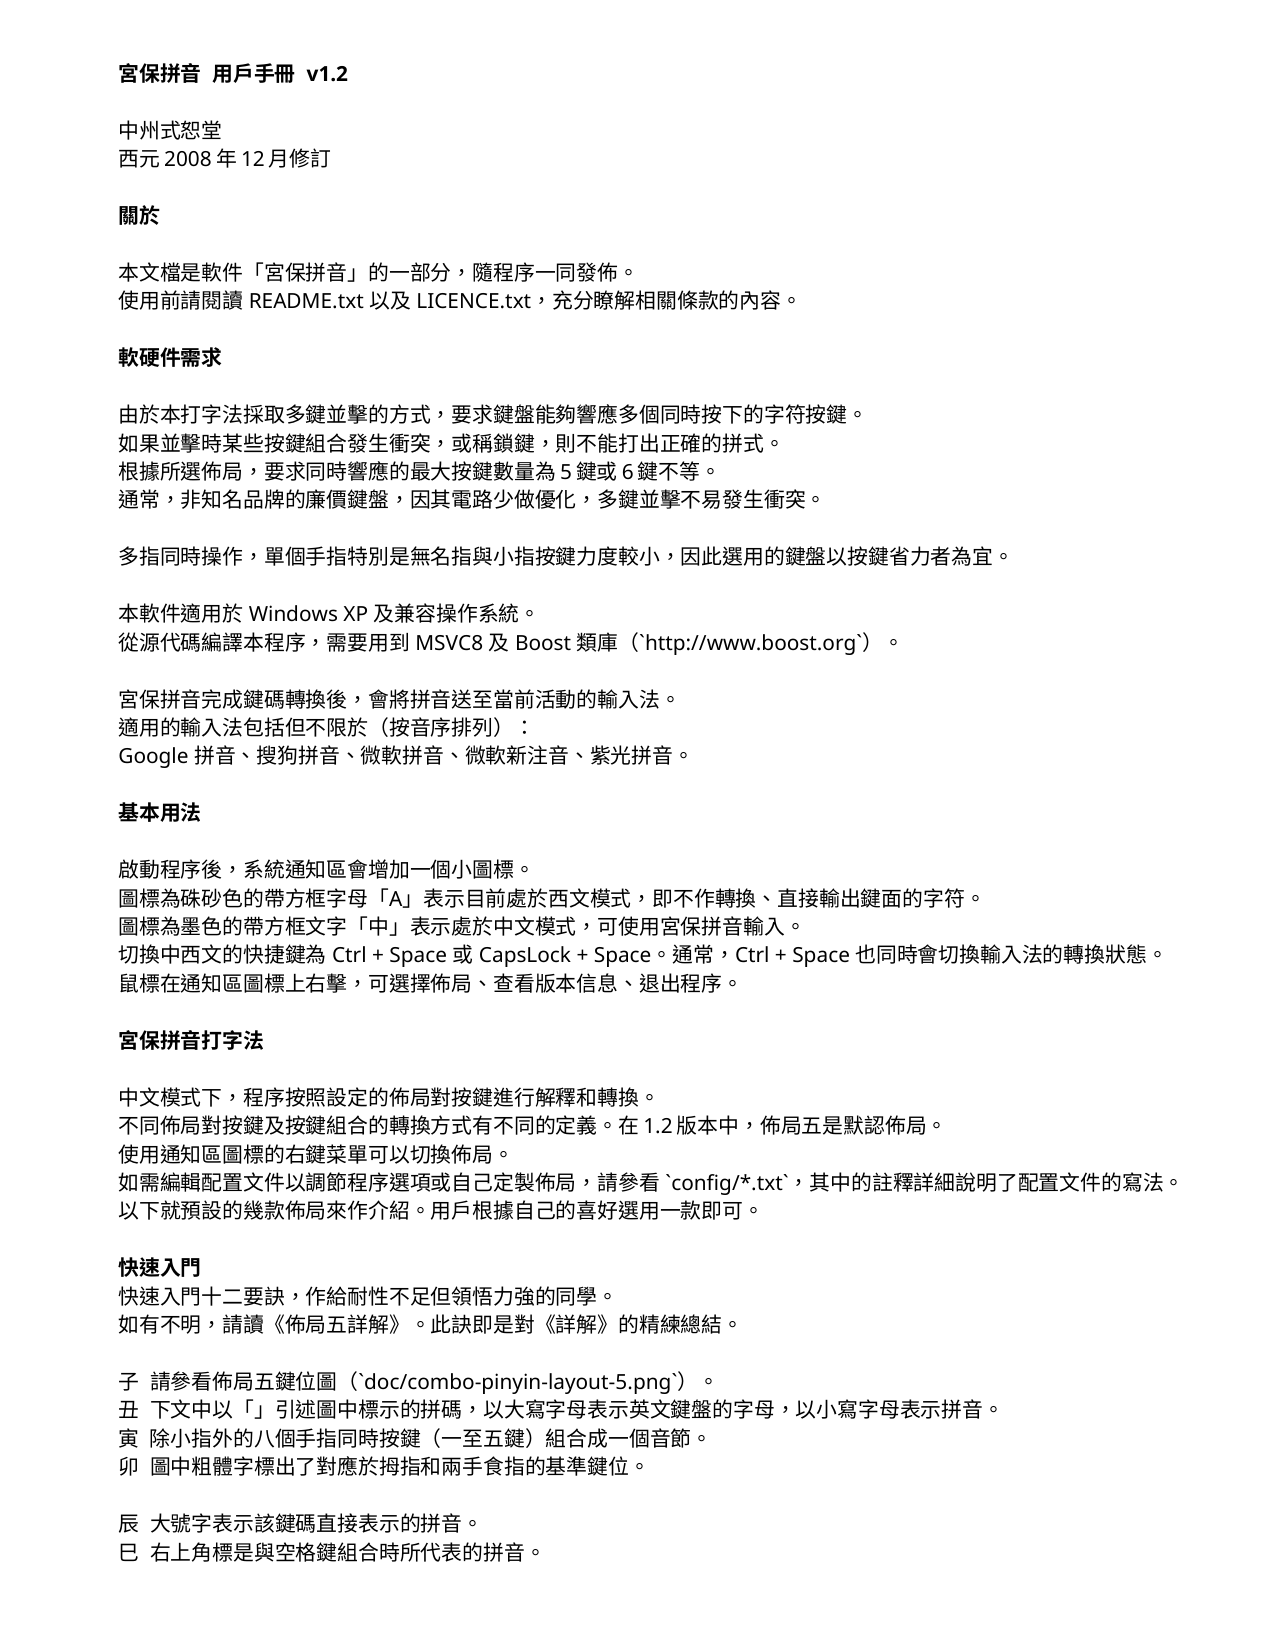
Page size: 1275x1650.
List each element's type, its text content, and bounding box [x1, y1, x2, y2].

text 子 請參看佈局五鍵位圖（`doc/combo-pinyin-layout-5.png`）。 [118, 1367, 1216, 1396]
text 快速入門 [118, 1253, 1216, 1282]
text 丑 下文中以「」引述圖中標示的拼碼，以大寫字母表示英文鍵盤的字母，以小寫字母表示拼音。 [118, 1396, 1216, 1424]
text 不同佈局對按鍵及按鍵組合的轉換方式有不同的定義。在1.2版本中，佈局五是默認佈局。 [118, 1111, 1216, 1140]
text 宮保拼音 用戶手冊 v1.2 中州式恕堂 西元2008年12月修訂 關於 本文檔是軟件「宮保拼音」的一部分，隨程序一同發佈。 使用前請閱讀 README.txt 以及 LICENCE.txt，充分瞭解相關條款的內容。 軟硬件需求 由於本打字法採取多鍵並擊的方式，要求鍵盤能夠響應多個同時按下的字符按鍵。 如果並擊時某些按鍵組合發生衝突，或稱鎖鍵，則不能打出正確的拼式。 根據所選佈局，要求同時響應的最大按鍵數量為5鍵或6鍵不等。 通常，非知名品牌的廉價鍵盤，因其電路少做優化，多鍵並擊不易發生衝突。 多指同時操作，單個手指特別是無名指與小指按鍵力度較小，因此選用的鍵盤以按鍵省力者為宜。 本軟件適用於 Windows XP 及兼容操作系統。 從源代碼編譯本程序，需要用到 MSVC8 及 Boost 類庫（`http://www.boost.org`）。 宮保拼音完成鍵碼轉換後，會將拼音送至當前活動的輸入法。 適用的輸入法包括但不限於（按音序排列）： Google 拼音、搜狗拼音、微軟拼音、微軟新注音、紫光拼音。 基本用法 啟動程序後，系統通知區會增加一個小圖標。 圖標為硃砂色的帶方框字母「A」表示目前處於西文模式，即不作轉換、直接輸出鍵面的字符。 圖標為墨色的帶方框文字「中」表示處於中文模式，可使用宮保拼音輸入。 切換中西文的快捷鍵為 Ctrl + Space 或 CapsLock + Space。通常，Ctrl + Space 也同時會切換輸入法的轉換狀態。 鼠標在通知區圖標上右擊，可選擇佈局、查看版本信息、退出程序。 宮保拼音打字法 中文模式下，程序按照設定的佈局對按鍵進行解釋和轉換。 [118, 59, 1216, 1111]
text 如有不明，請讀《佈局五詳解》。此訣即是對《詳解》的精練總結。 [118, 1310, 1216, 1339]
text 如需編輯配置文件以調節程序選項或自己定製佈局，請參看 `config/*.txt`，其中的註釋詳細說明了配置文件的寫法。 [118, 1168, 1216, 1197]
text 使用通知區圖標的右鍵菜單可以切換佈局。 [118, 1140, 1216, 1168]
text 寅 除小指外的八個手指同時按鍵（一至五鍵）組合成一個音節。 [118, 1424, 1216, 1452]
text 卯 圖中粗體字標出了對應於拇指和兩手食指的基準鍵位。 [118, 1452, 1216, 1481]
text 快速入門十二要訣，作給耐性不足但領悟力強的同學。 [118, 1282, 1216, 1310]
text 辰 大號字表示該鍵碼直接表示的拼音。 [118, 1509, 1216, 1538]
text 巳 右上角標是與空格鍵組合時所代表的拼音。 [118, 1538, 1216, 1566]
text 以下就預設的幾款佈局來作介紹。用戶根據自己的喜好選用一款即可。 [118, 1197, 1216, 1225]
